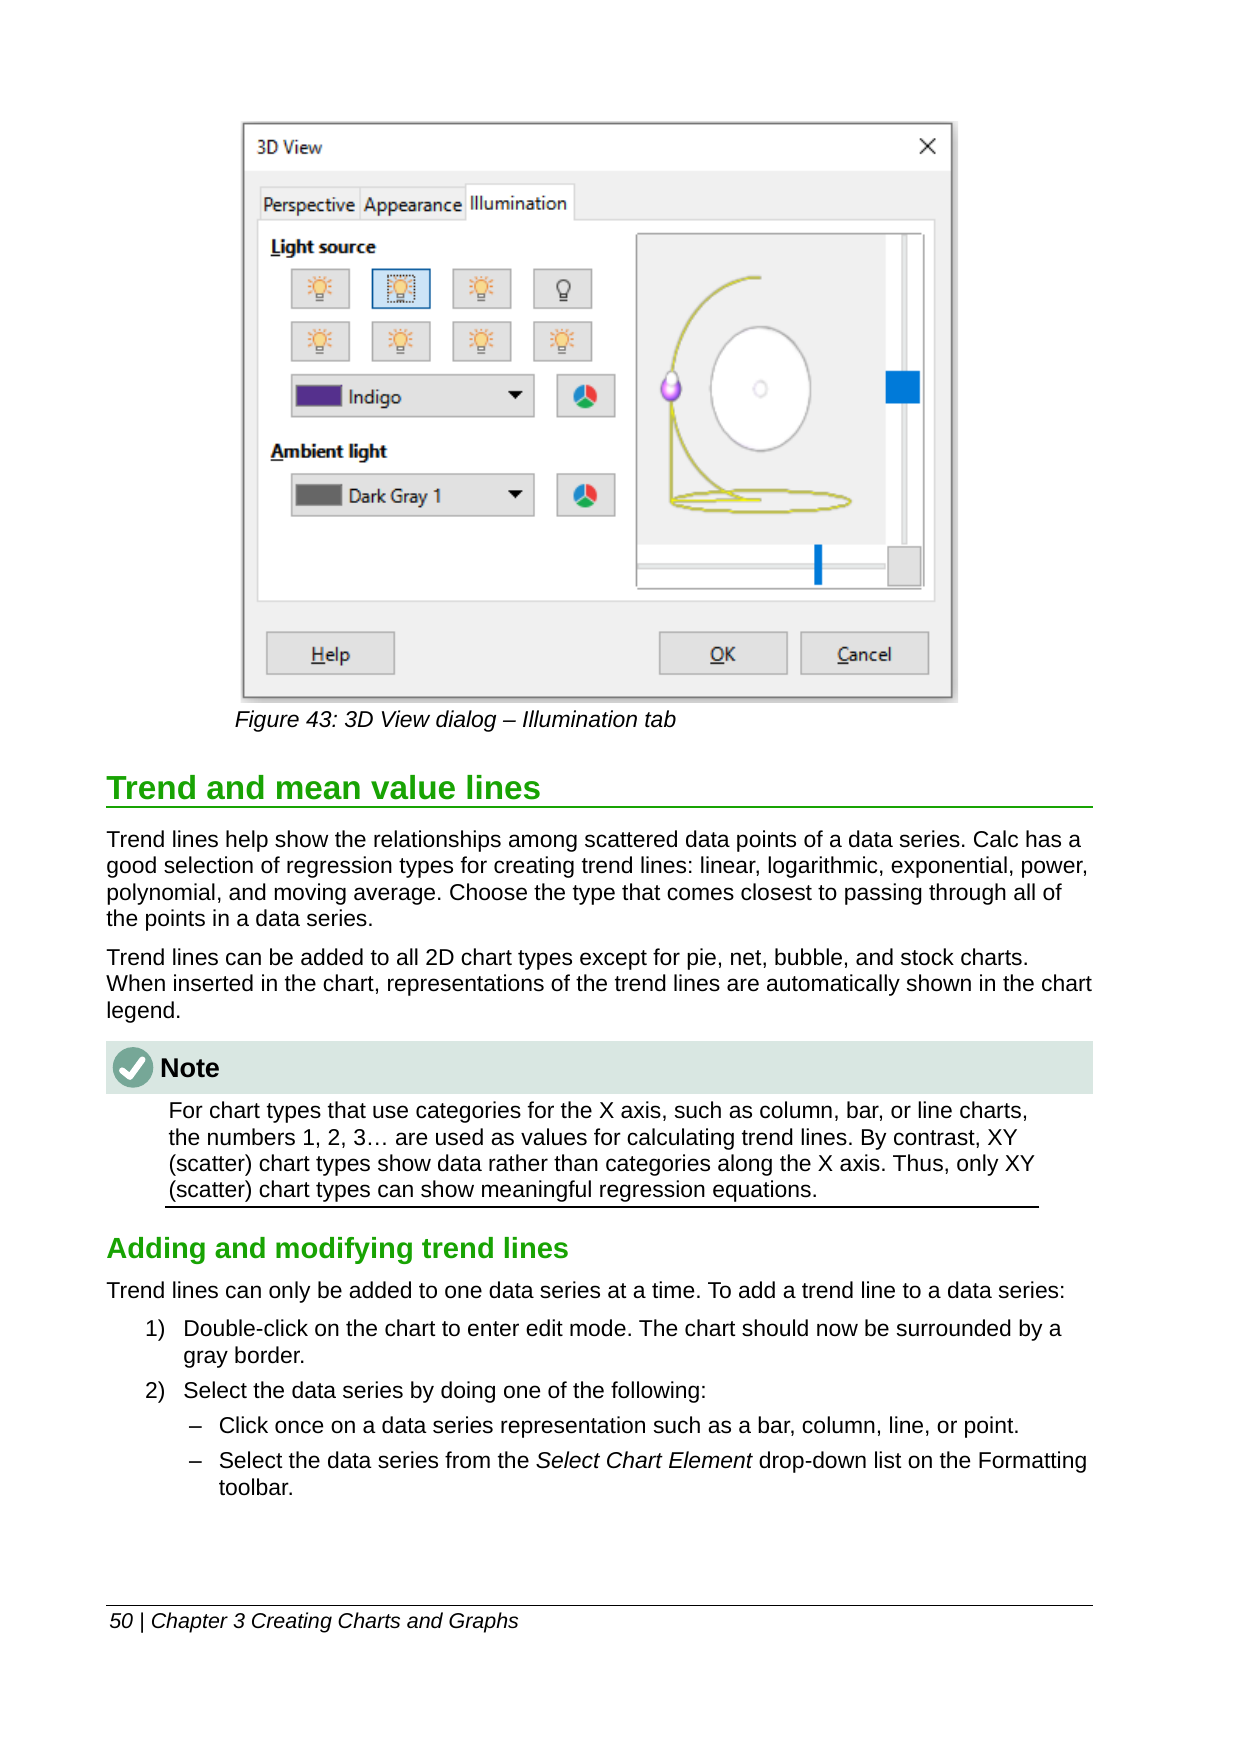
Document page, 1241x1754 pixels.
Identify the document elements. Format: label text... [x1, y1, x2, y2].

text Trend lines can only be added to one data series at a time. To add a trend line to a data series: [106, 1277, 1093, 1303]
list Double-click on the chart to enter edit mode. The chart should now be surrounded by a gray border. [165, 1315, 1093, 1368]
text For chart types that use categories for the X axis, such as column, bar, or line charts, the numbers 1, 2, 3… are used as values for calculating trend lines. By contrast, XY (scatter) chart types show data rather than categories along the X axis. Thus, only XY (scatter) chart types can show meaningful regression equations. [165, 1094, 1039, 1206]
list Select the data series by doing one of the following: [165, 1377, 1093, 1403]
text Figure 43: 3D View dialog – Illumination tab [234, 118, 964, 732]
subtitle Trend and mean value lines [106, 768, 1093, 806]
subtitle Adding and modifying trend lines [106, 1231, 1093, 1265]
subtitle Note [106, 1041, 1093, 1094]
list Click once on a data series representation such as a bar, column, line, or point. [189, 1412, 1093, 1438]
list Select the data series from the Select Chart Element drop-down list on the Formatting toolbar. [189, 1447, 1093, 1500]
text Trend lines can be added to all 2D chart types except for pie, net, bubble, and stock charts. When inserted in the chart, representations of the trend lines are automatically shown in the chart legend. [106, 944, 1093, 1023]
picture [240, 121, 959, 703]
text Trend lines help show the relationships among scattered data points of a data series. Calc has a good selection of regression types for creating trend lines: linear, logarithmic, exponential, power, polynomial, and moving average. Choose the type that comes closest to passing through all of the points in a data series. [106, 826, 1093, 931]
